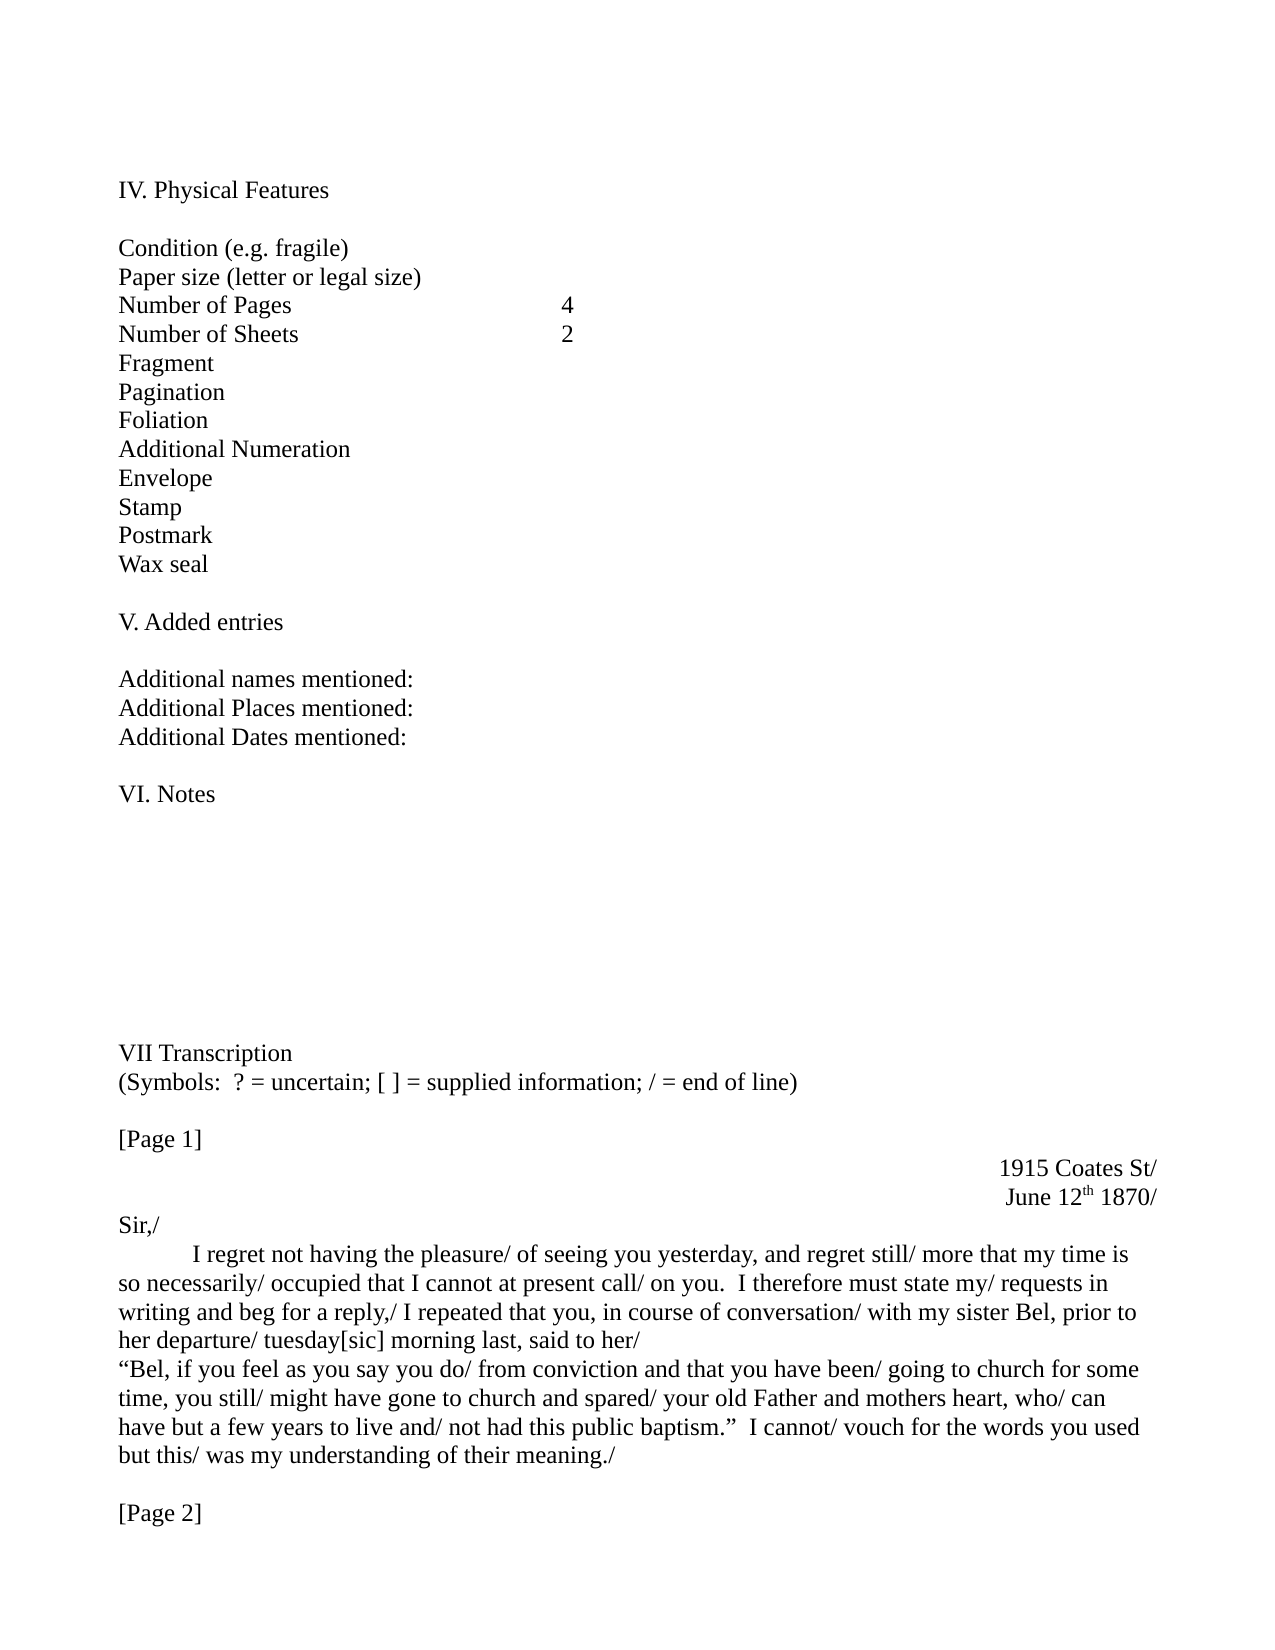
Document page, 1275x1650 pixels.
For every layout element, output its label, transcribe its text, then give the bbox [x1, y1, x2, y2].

text 1915 Coates St/ [118, 1153, 1157, 1182]
text VI. Notes [118, 779, 1157, 808]
text Envelope [118, 463, 1157, 492]
text Additional Numeration [118, 434, 1157, 463]
text (Symbols: ? = uncertain; [ ] = supplied information; / = end of line) [118, 1067, 1157, 1096]
text Pagination [118, 377, 1157, 406]
text Stamp [118, 492, 1157, 521]
text Condition (e.g. fragile) [118, 233, 1157, 262]
text [Page 2] [118, 1498, 1157, 1527]
text “Bel, if you feel as you say you do/ from conviction and that you have been/ going to church for some time, you still/ might have gone to church and spared/ your old Father and mothers heart, who/ can have but a few years to live and/ not had this public baptism.” I cannot/ vouch for the words you used but this/ was my understanding of their meaning./ [118, 1354, 1157, 1469]
text Additional Dates mentioned: [118, 722, 1157, 751]
text IV. Physical Features [118, 176, 1157, 204]
text VII Transcription [118, 1038, 1157, 1067]
text Postmark [118, 521, 1157, 549]
text Sir,/ [118, 1211, 1157, 1239]
text Additional Places mentioned: [118, 693, 1157, 722]
text Fragment [118, 348, 1157, 377]
text Paper size (letter or legal size) [118, 262, 1157, 291]
text I regret not having the pleasure/ of seeing you yesterday, and regret still/ more that my time is so necessarily/ occupied that I cannot at present call/ on you. I therefore must state my/ requests in writing and beg for a reply,/ I repeated that you, in course of conversation/ with my sister Bel, prior to her departure/ tuesday[sic] morning last, said to her/ [118, 1239, 1157, 1354]
text Wax seal [118, 549, 1157, 578]
text Additional names mentioned: [118, 664, 1157, 693]
text Number of Sheets 2 [118, 319, 1157, 348]
text Number of Pages 4 [118, 291, 1157, 319]
text June 12th 1870/ [118, 1182, 1157, 1211]
text Foliation [118, 406, 1157, 434]
text [Page 1] [118, 1124, 1157, 1153]
text V. Added entries [118, 607, 1157, 636]
